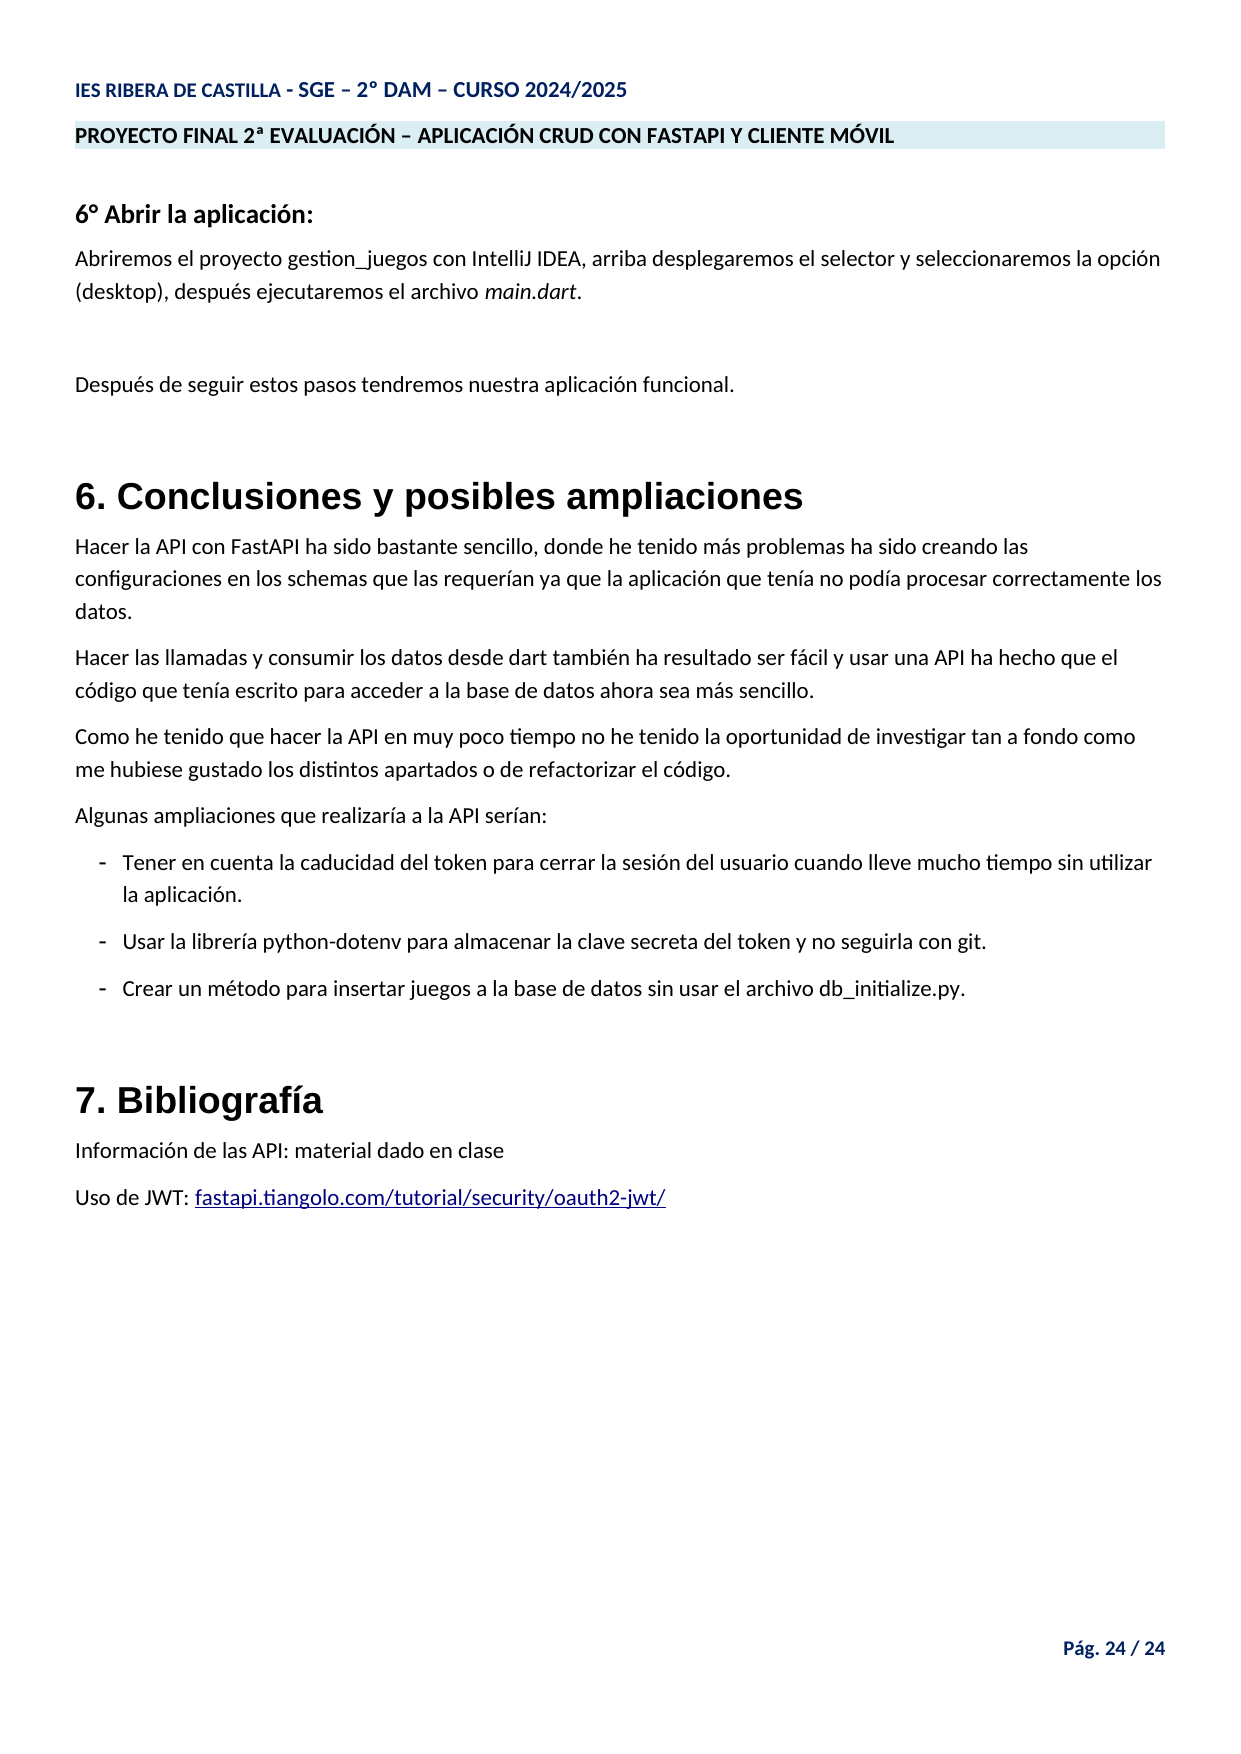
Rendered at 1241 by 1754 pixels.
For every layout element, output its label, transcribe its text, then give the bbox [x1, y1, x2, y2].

text Algunas ampliaciones que realizaría a la API serían: [75, 801, 1165, 829]
text Abriremos el proyecto gestion_juegos con IntelliJ IDEA, arriba desplegaremos el selector y seleccionaremos la opción (desktop), después ejecutaremos el archivo main.dart. [75, 244, 1165, 305]
list Tener en cuenta la caducidad del token para cerrar la sesión del usuario cuando lleve mucho tiempo sin utilizar la aplicación. [99, 848, 1165, 908]
text Uso de JWT: fastapi.tiangolo.com/tutorial/security/oauth2-jwt/ [75, 1183, 1165, 1211]
subtitle 7. Bibliografía [75, 1078, 1165, 1121]
text Información de las API: material dado en clase [75, 1136, 1165, 1164]
text Hacer la API con FastAPI ha sido bastante sencillo, donde he tenido más problemas ha sido creando las configuraciones en los schemas que las requerían ya que la aplicación que tenía no podía procesar correctamente los datos. [75, 532, 1165, 625]
list Crear un método para insertar juegos a la base de datos sin usar el archivo db_initialize.py. [99, 974, 1165, 1002]
subtitle 6. Conclusiones y posibles ampliaciones [75, 474, 1165, 517]
subtitle 6° Abrir la aplicación: [75, 197, 1165, 230]
text Hacer las llamadas y consumir los datos desde dart también ha resultado ser fácil y usar una API ha hecho que el código que tenía escrito para acceder a la base de datos ahora sea más sencillo. [75, 643, 1165, 704]
text Como he tenido que hacer la API en muy poco tiempo no he tenido la oportunidad de investigar tan a fondo como me hubiese gustado los distintos apartados o de refactorizar el código. [75, 722, 1165, 783]
list Usar la librería python-dotenv para almacenar la clave secreta del token y no seguirla con git. [99, 927, 1165, 955]
text Después de seguir estos pasos tendremos nuestra aplicación funcional. [75, 370, 1165, 398]
